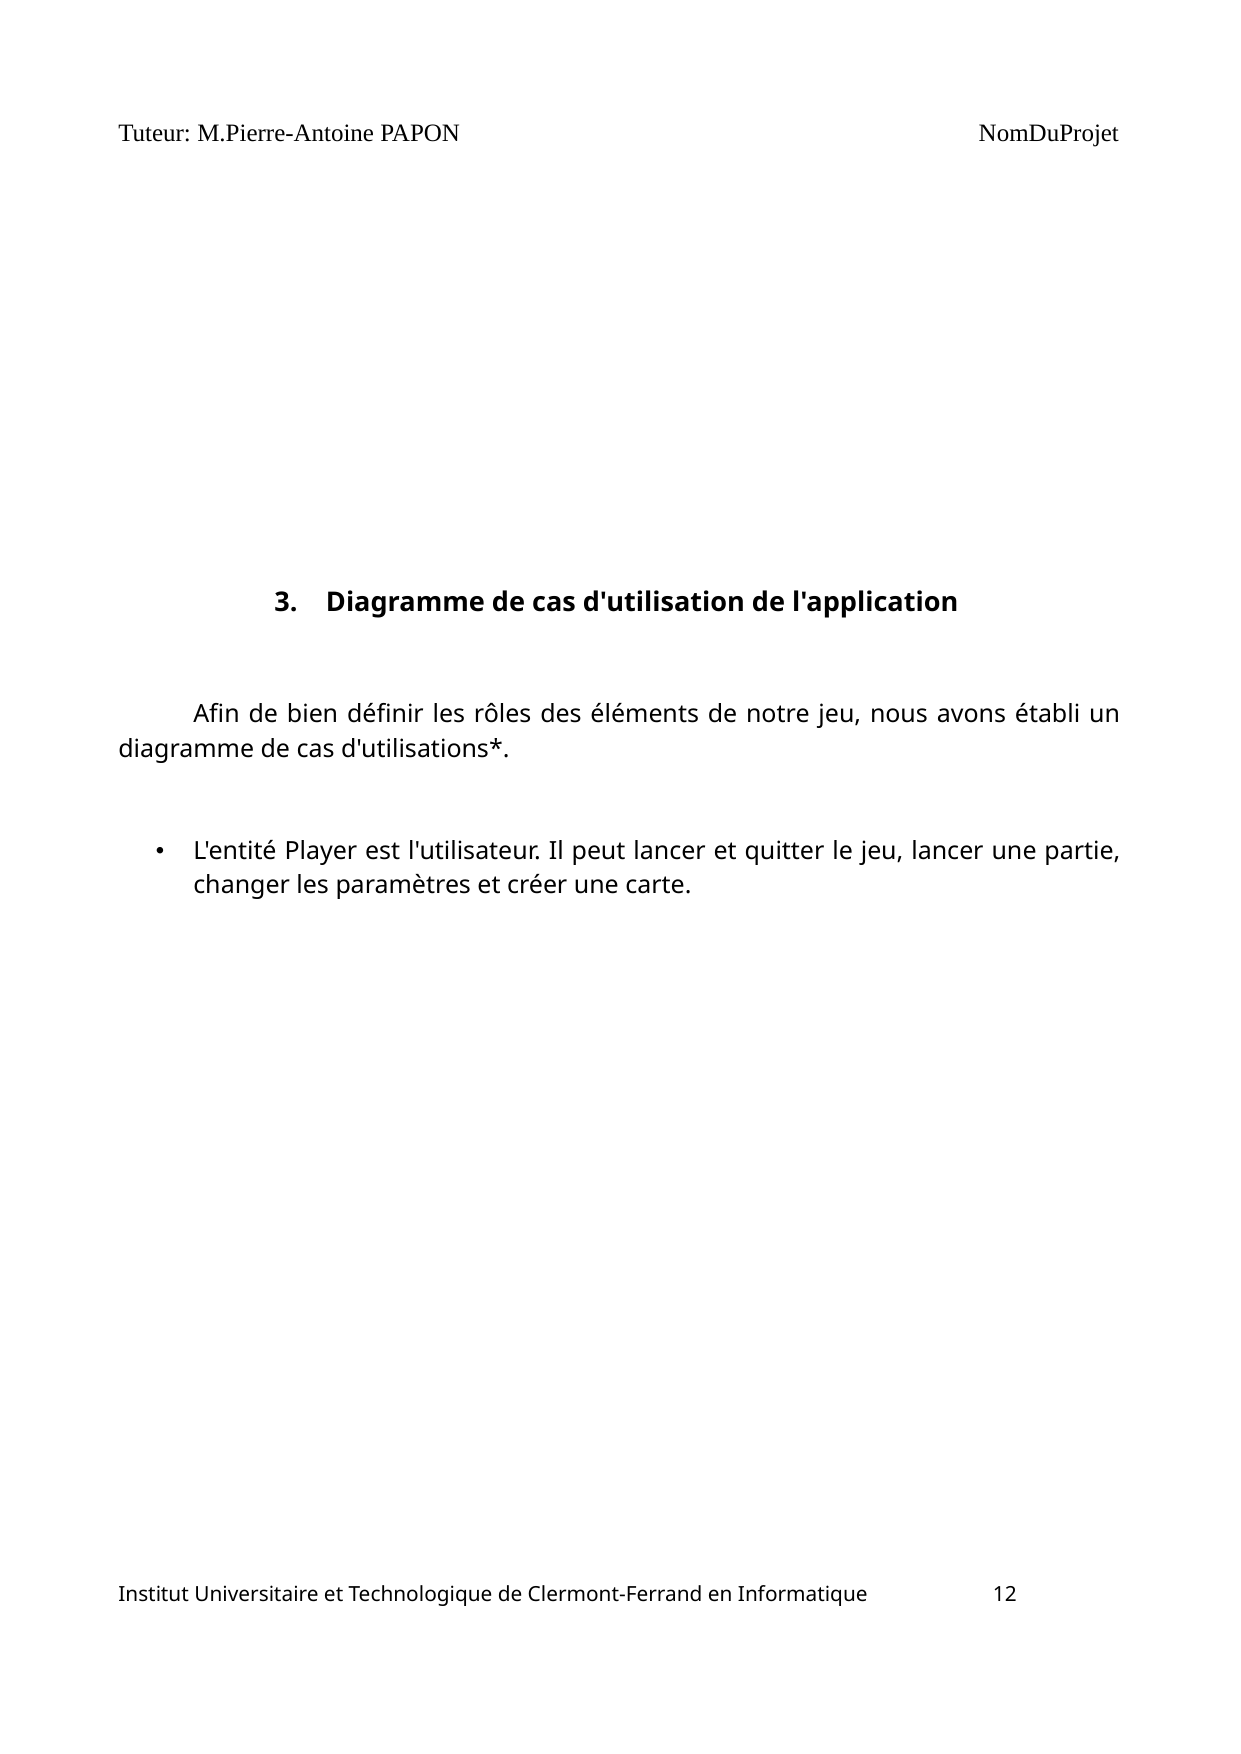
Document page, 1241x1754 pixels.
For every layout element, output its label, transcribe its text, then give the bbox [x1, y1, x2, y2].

text Afin de bien définir les rôles des éléments de notre jeu, nous avons établi un diagramme de cas d'utilisations*. [118, 693, 1122, 764]
list L'entité Player est l'utilisateur. Il peut lancer et quitter le jeu, lancer une partie, changer les paramètres et créer une carte. [156, 832, 1122, 901]
list Diagramme de cas d'utilisation de l'application [274, 583, 1122, 619]
